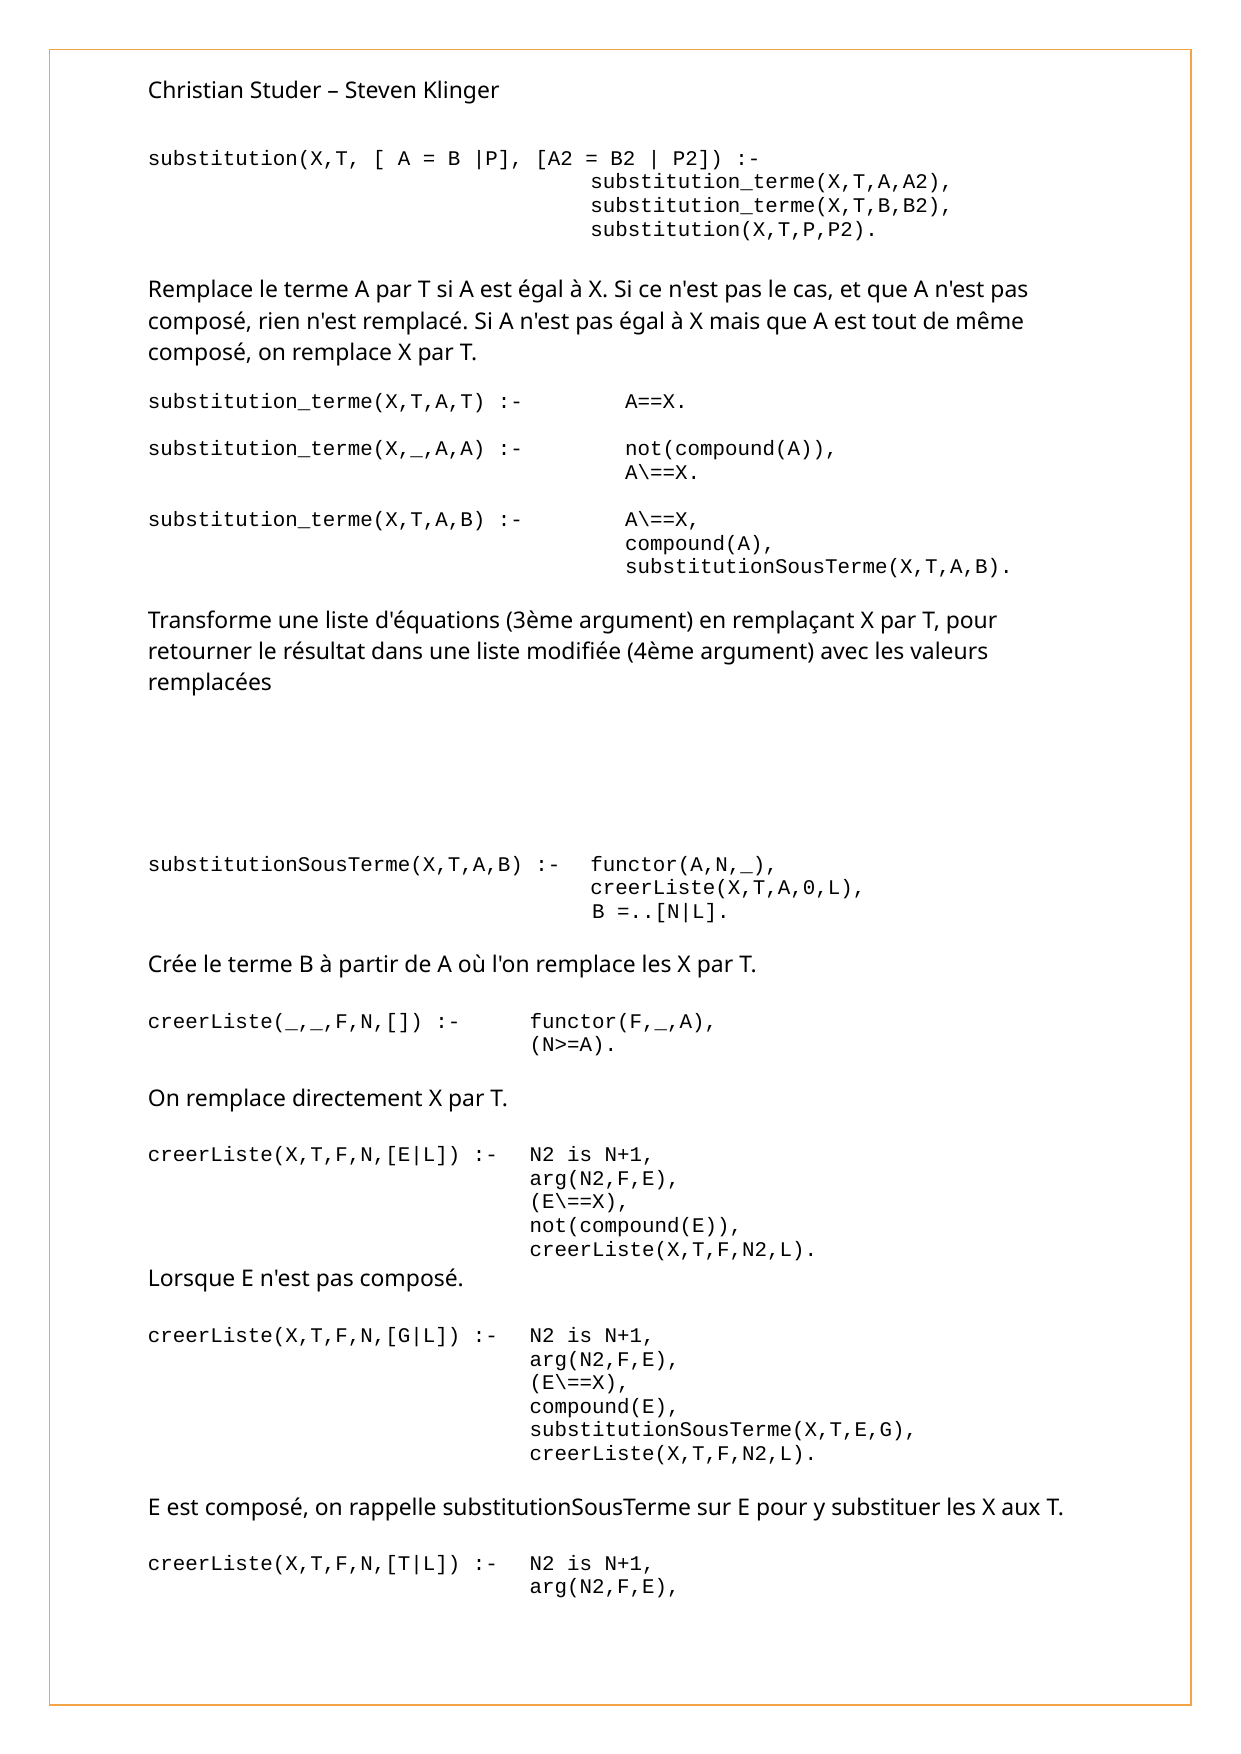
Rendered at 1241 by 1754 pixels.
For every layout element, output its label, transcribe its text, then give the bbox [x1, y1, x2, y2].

text arg(N2,F,E), [148, 1168, 1093, 1191]
text (E\==X), [148, 1191, 1093, 1215]
text substitution_terme(X,T,A,T) :- A==X. [148, 391, 1093, 414]
text creerListe(X,T,F,N2,L). [148, 1443, 1093, 1467]
text compound(A), [148, 533, 1093, 556]
text creerListe(X,T,A,0,L), [148, 877, 1093, 901]
text creerListe(_,_,F,N,[]) :- functor(F,_,A), [148, 1011, 1093, 1034]
text Lorsque E n'est pas composé. [148, 1262, 1093, 1294]
text B =..[N|L]. [148, 901, 1093, 924]
text arg(N2,F,E), [148, 1577, 1093, 1600]
text (N>=A). [148, 1034, 1093, 1058]
text Transforme une liste d'équations (3ème argument) en remplaçant X par T, pour retourner le résultat dans une liste modifiée (4ème argument) avec les valeurs remplacées [148, 604, 1093, 697]
text Remplace le terme A par T si A est égal à X. Si ce n'est pas le cas, et que A n'est pas composé, rien n'est remplacé. Si A n'est pas égal à X mais que A est tout de même composé, on remplace X par T. [148, 273, 1093, 367]
text On remplace directement X par T. [148, 1082, 1093, 1113]
text Crée le terme B à partir de A où l'on remplace les X par T. [148, 948, 1093, 979]
text not(compound(E)), [148, 1215, 1093, 1239]
text compound(E), [148, 1396, 1093, 1419]
text creerListe(X,T,F,N2,L). [148, 1239, 1093, 1262]
text substitution(X,T, [ A = B |P], [A2 = B2 | P2]) :- substitution_terme(X,T,A,A2), substitution_terme(X,T,B,B2), [148, 148, 1093, 218]
text substitution_terme(X,T,A,B) :- A\==X, [148, 509, 1093, 533]
text creerListe(X,T,F,N,[G|L]) :- N2 is N+1, [148, 1325, 1093, 1348]
text (E\==X), [148, 1372, 1093, 1396]
text E est composé, on rappelle substitutionSousTerme sur E pour y substituer les X aux T. [148, 1490, 1093, 1522]
text substitutionSousTerme(X,T,A,B). [148, 556, 1093, 580]
text creerListe(X,T,F,N,[E|L]) :- N2 is N+1, [148, 1144, 1093, 1168]
text creerListe(X,T,F,N,[T|L]) :- N2 is N+1, [148, 1553, 1093, 1577]
text substitution_terme(X,_,A,A) :- not(compound(A)), [148, 438, 1093, 462]
text substitutionSousTerme(X,T,A,B) :- functor(A,N,_), [148, 854, 1093, 877]
text arg(N2,F,E), [148, 1348, 1093, 1372]
text A\==X. [148, 462, 1093, 485]
text substitutionSousTerme(X,T,E,G), [148, 1419, 1093, 1443]
text substitution(X,T,P,P2). [148, 218, 1093, 242]
